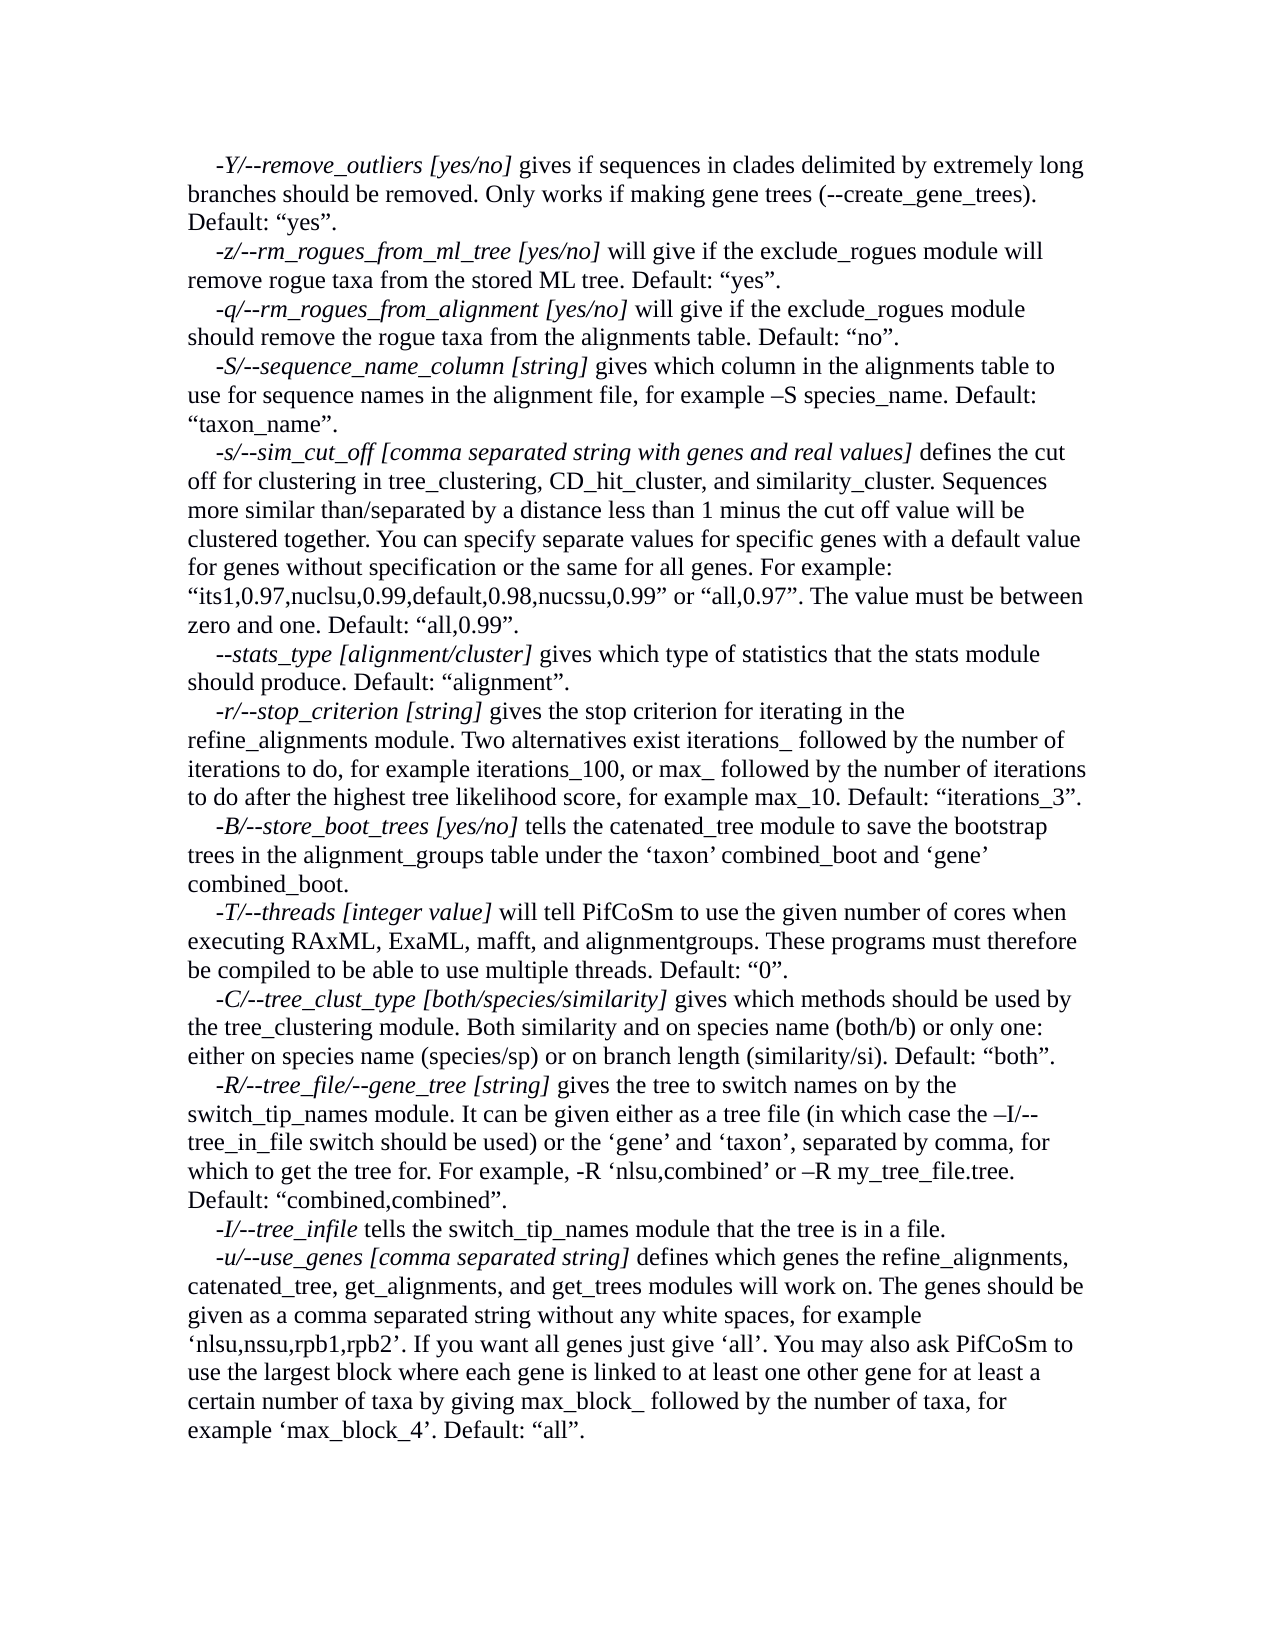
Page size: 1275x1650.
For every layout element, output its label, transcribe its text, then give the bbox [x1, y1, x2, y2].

text -T/--threads [integer value] will tell PifCoSm to use the given number of cores when executing RAxML, ExaML, mafft, and alignmentgroups. These programs must therefore be compiled to be able to use multiple threads. Default: “0”. [187, 897, 1087, 984]
text -z/--rm_rogues_from_ml_tree [yes/no] will give if the exclude_rogues module will remove rogue taxa from the stored ML tree. Default: “yes”. [187, 236, 1087, 294]
text -B/--store_boot_trees [yes/no] tells the catenated_tree module to save the bootstrap trees in the alignment_groups table under the ‘taxon’ combined_boot and ‘gene’ combined_boot. [187, 811, 1087, 897]
text -S/--sequence_name_column [string] gives which column in the alignments table to use for sequence names in the alignment file, for example –S species_name. Default: “taxon_name”. [187, 351, 1087, 437]
text -Y/--remove_outliers [yes/no] gives if sequences in clades delimited by extremely long branches should be removed. Only works if making gene trees (--create_gene_trees). Default: “yes”. [187, 150, 1087, 236]
text -C/--tree_clust_type [both/species/similarity] gives which methods should be used by the tree_clustering module. Both similarity and on species name (both/b) or only one: either on species name (species/sp) or on branch length (similarity/si). Default: “both”. [187, 984, 1087, 1070]
text -s/--sim_cut_off [comma separated string with genes and real values] defines the cut off for clustering in tree_clustering, CD_hit_cluster, and similarity_cluster. Sequences more similar than/separated by a distance less than 1 minus the cut off value will be clustered together. You can specify separate values for specific genes with a default value for genes without specification or the same for all genes. For example: “its1,0.97,nuclsu,0.99,default,0.98,nucssu,0.99” or “all,0.97”. The value must be between zero and one. Default: “all,0.99”. [187, 437, 1087, 639]
text --stats_type [alignment/cluster] gives which type of statistics that the stats module should produce. Default: “alignment”. [187, 639, 1087, 696]
text -u/--use_genes [comma separated string] defines which genes the refine_alignments, catenated_tree, get_alignments, and get_trees modules will work on. The genes should be given as a comma separated string without any white spaces, for example ‘nlsu,nssu,rpb1,rpb2’. If you want all genes just give ‘all’. You may also ask PifCoSm to use the largest block where each gene is linked to at least one other gene for at least a certain number of taxa by giving max_block_ followed by the number of taxa, for example ‘max_block_4’. Default: “all”. [187, 1242, 1087, 1444]
text -q/--rm_rogues_from_alignment [yes/no] will give if the exclude_rogues module should remove the rogue taxa from the alignments table. Default: “no”. [187, 294, 1087, 351]
text -r/--stop_criterion [string] gives the stop criterion for iterating in the refine_alignments module. Two alternatives exist iterations_ followed by the number of iterations to do, for example iterations_100, or max_ followed by the number of iterations to do after the highest tree likelihood score, for example max_10. Default: “iterations_3”. [187, 696, 1087, 811]
text -R/--tree_file/--gene_tree [string] gives the tree to switch names on by the switch_tip_names module. It can be given either as a tree file (in which case the –I/--tree_in_file switch should be used) or the ‘gene’ and ‘taxon’, separated by comma, for which to get the tree for. For example, -R ‘nlsu,combined’ or –R my_tree_file.tree. Default: “combined,combined”. [187, 1070, 1087, 1214]
text -I/--tree_infile tells the switch_tip_names module that the tree is in a file. [187, 1214, 1087, 1242]
